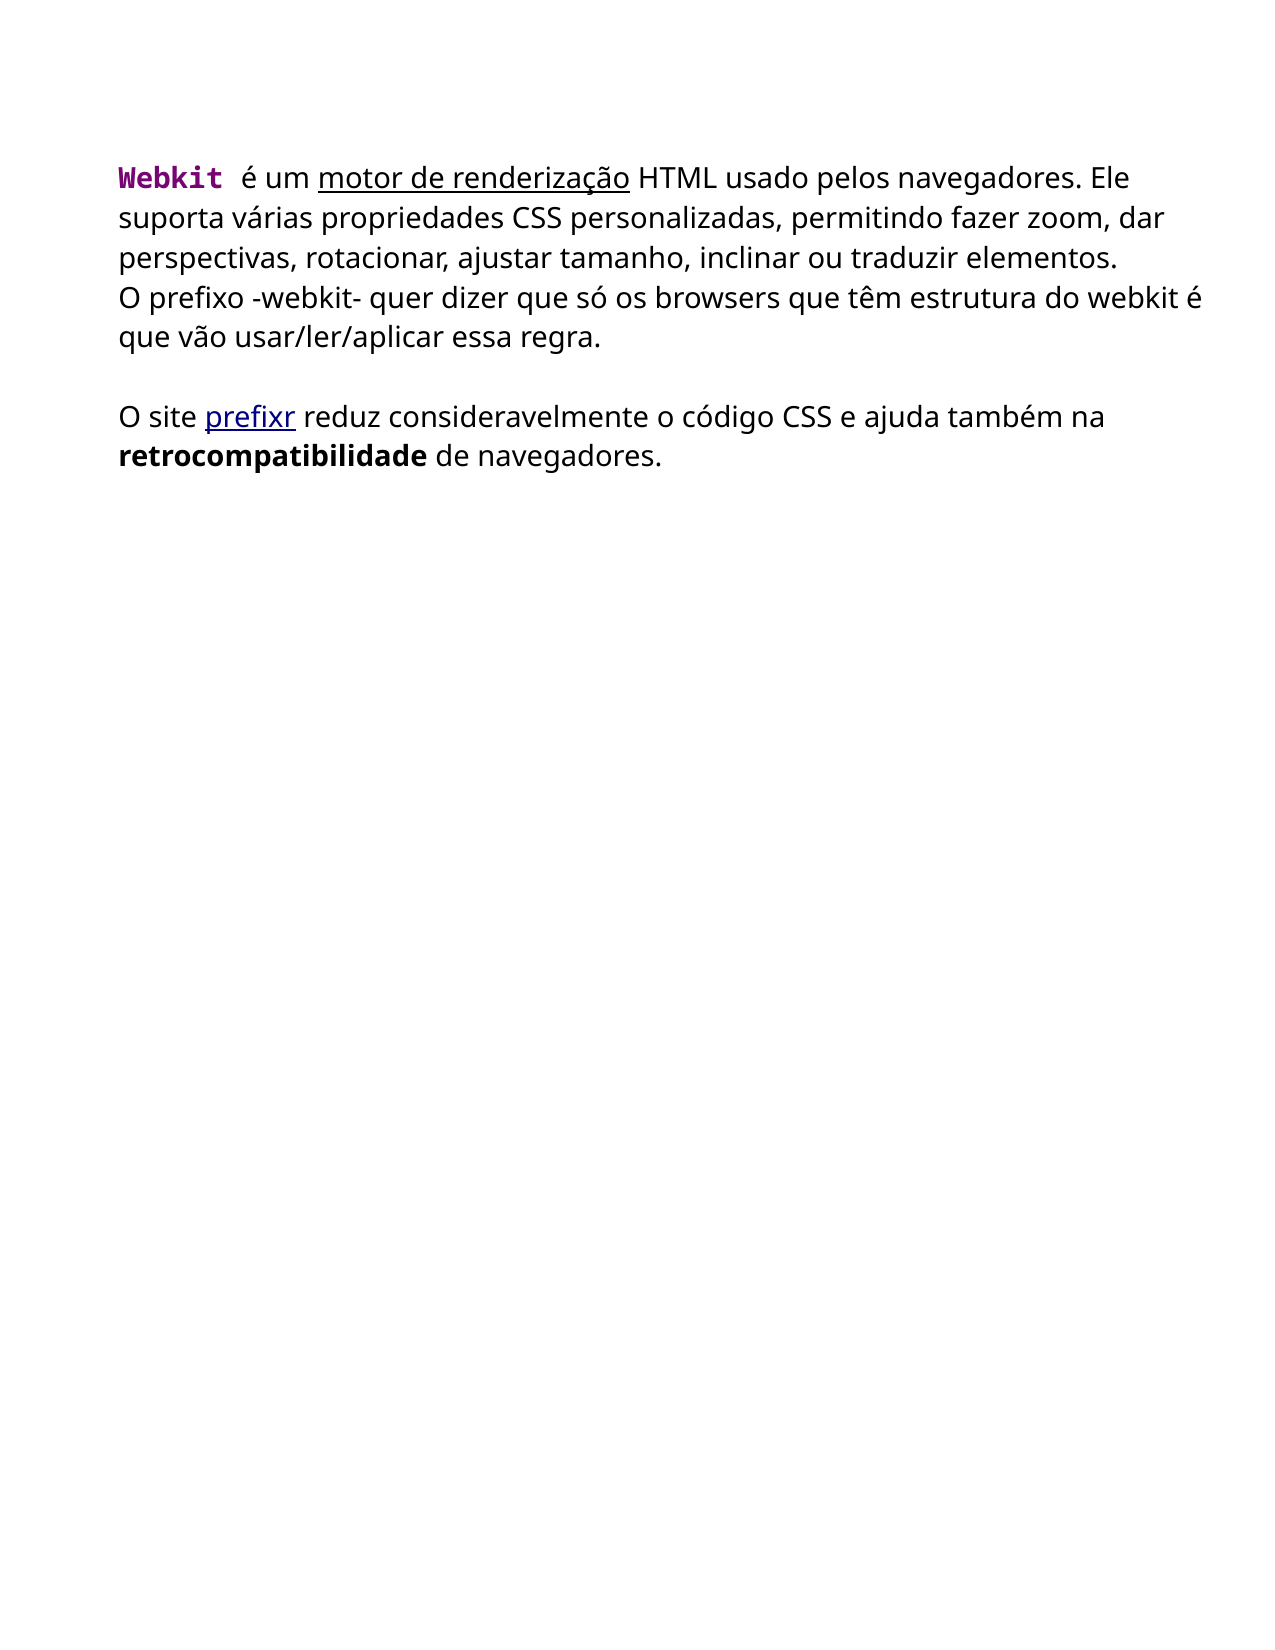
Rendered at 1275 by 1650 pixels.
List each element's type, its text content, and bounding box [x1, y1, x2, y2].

text O site prefixr reduz consideravelmente o código CSS e ajuda também na retrocompatibilidade de navegadores. [118, 396, 1216, 515]
text Webkit é um motor de renderização HTML usado pelos navegadores. Ele suporta várias propriedades CSS personalizadas, permitindo fazer zoom, dar perspectivas, rotacionar, ajustar tamanho, inclinar ou traduzir elementos. O prefixo -webkit- quer dizer que só os browsers que têm estrutura do webkit é que vão usar/ler/aplicar essa regra. [118, 158, 1222, 356]
